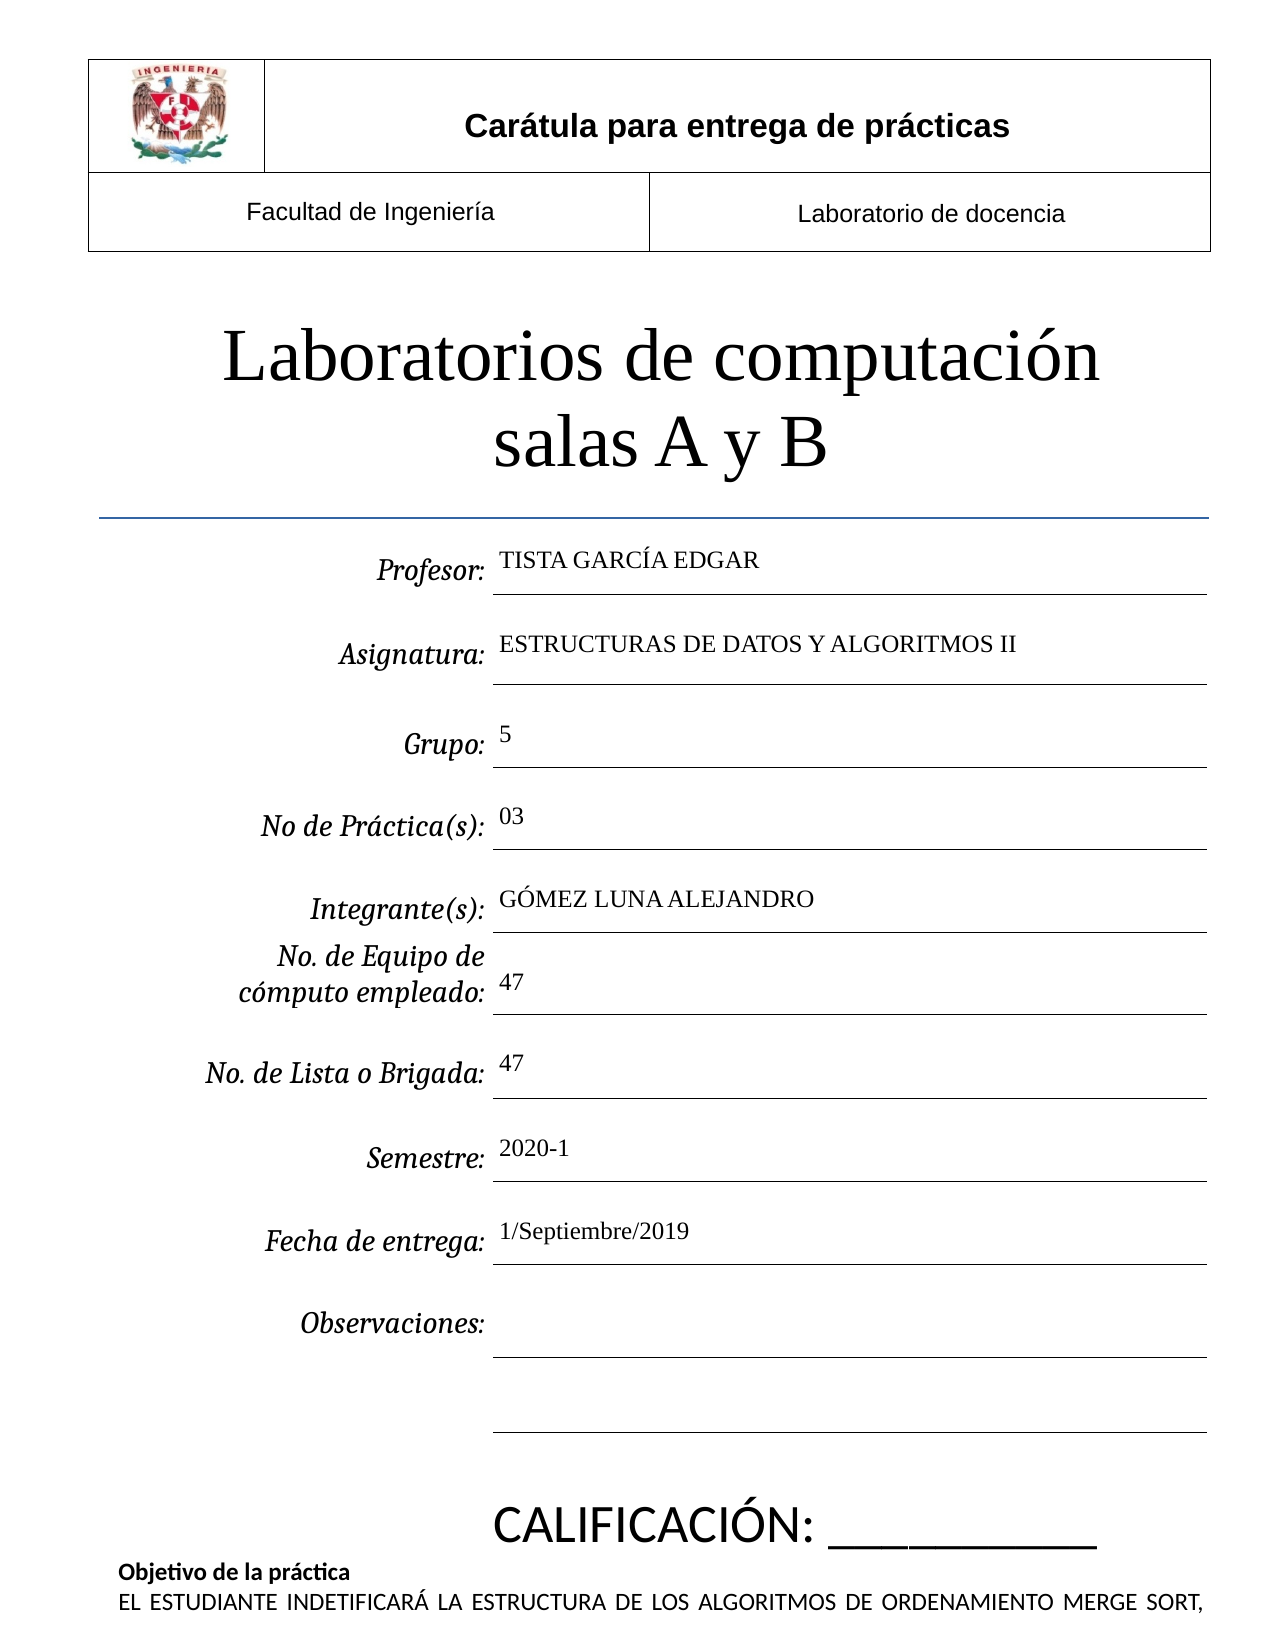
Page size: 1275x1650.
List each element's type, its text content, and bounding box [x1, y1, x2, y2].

text EL ESTUDIANTE INDETIFICARÁ LA ESTRUCTURA DE LOS ALGORITMOS DE ORDENAMIENTO MERGE SORT, [118, 1586, 1205, 1617]
table_cell Observaciones: [118, 1264, 493, 1357]
table_cell 47 [493, 1015, 1207, 1098]
table_header [118, 511, 493, 517]
table_cell Laboratorio de docencia [650, 173, 1210, 251]
table_cell 1/Septiembre/2019 [493, 1182, 1207, 1263]
table_cell Asignatura: [118, 594, 493, 684]
table_cell No de Práctica(s): [118, 766, 493, 849]
table_cell Grupo: [118, 684, 493, 766]
table_cell GÓMEZ LUNA ALEJANDRO [493, 850, 1207, 932]
table_cell 5 [493, 685, 1207, 766]
text Laboratorios de computación [118, 310, 1205, 396]
table_cell ESTRUCTURAS DE DATOS Y ALGORITMOS II [493, 595, 1207, 684]
table_cell No. de Equipo de cómputo empleado: [118, 932, 493, 1013]
table_header [493, 511, 1207, 517]
table_cell Integrante(s): [118, 849, 493, 932]
table_cell No. de Lista o Brigada: [118, 1014, 493, 1098]
table_cell [493, 1358, 1207, 1432]
table_cell 47 [493, 933, 1207, 1013]
text CALIFICACIÓN: __________ [118, 1489, 1205, 1556]
table_header Carátula para entrega de prácticas [265, 60, 1210, 172]
table_header TISTA GARCÍA EDGAR [493, 519, 1207, 594]
table_header [89, 60, 264, 172]
table_cell Facultad de Ingeniería [89, 173, 649, 251]
table_cell 2020-1 [493, 1099, 1207, 1181]
table_cell Semestre: [118, 1098, 493, 1181]
table_cell 03 [493, 768, 1207, 849]
text salas A y B [118, 396, 1205, 482]
table_cell [493, 1265, 1207, 1357]
table_header Profesor: [118, 519, 493, 594]
text Objetivo de la práctica [118, 1556, 1205, 1586]
table_cell [118, 1357, 493, 1432]
table_cell Fecha de entrega: [118, 1181, 493, 1263]
